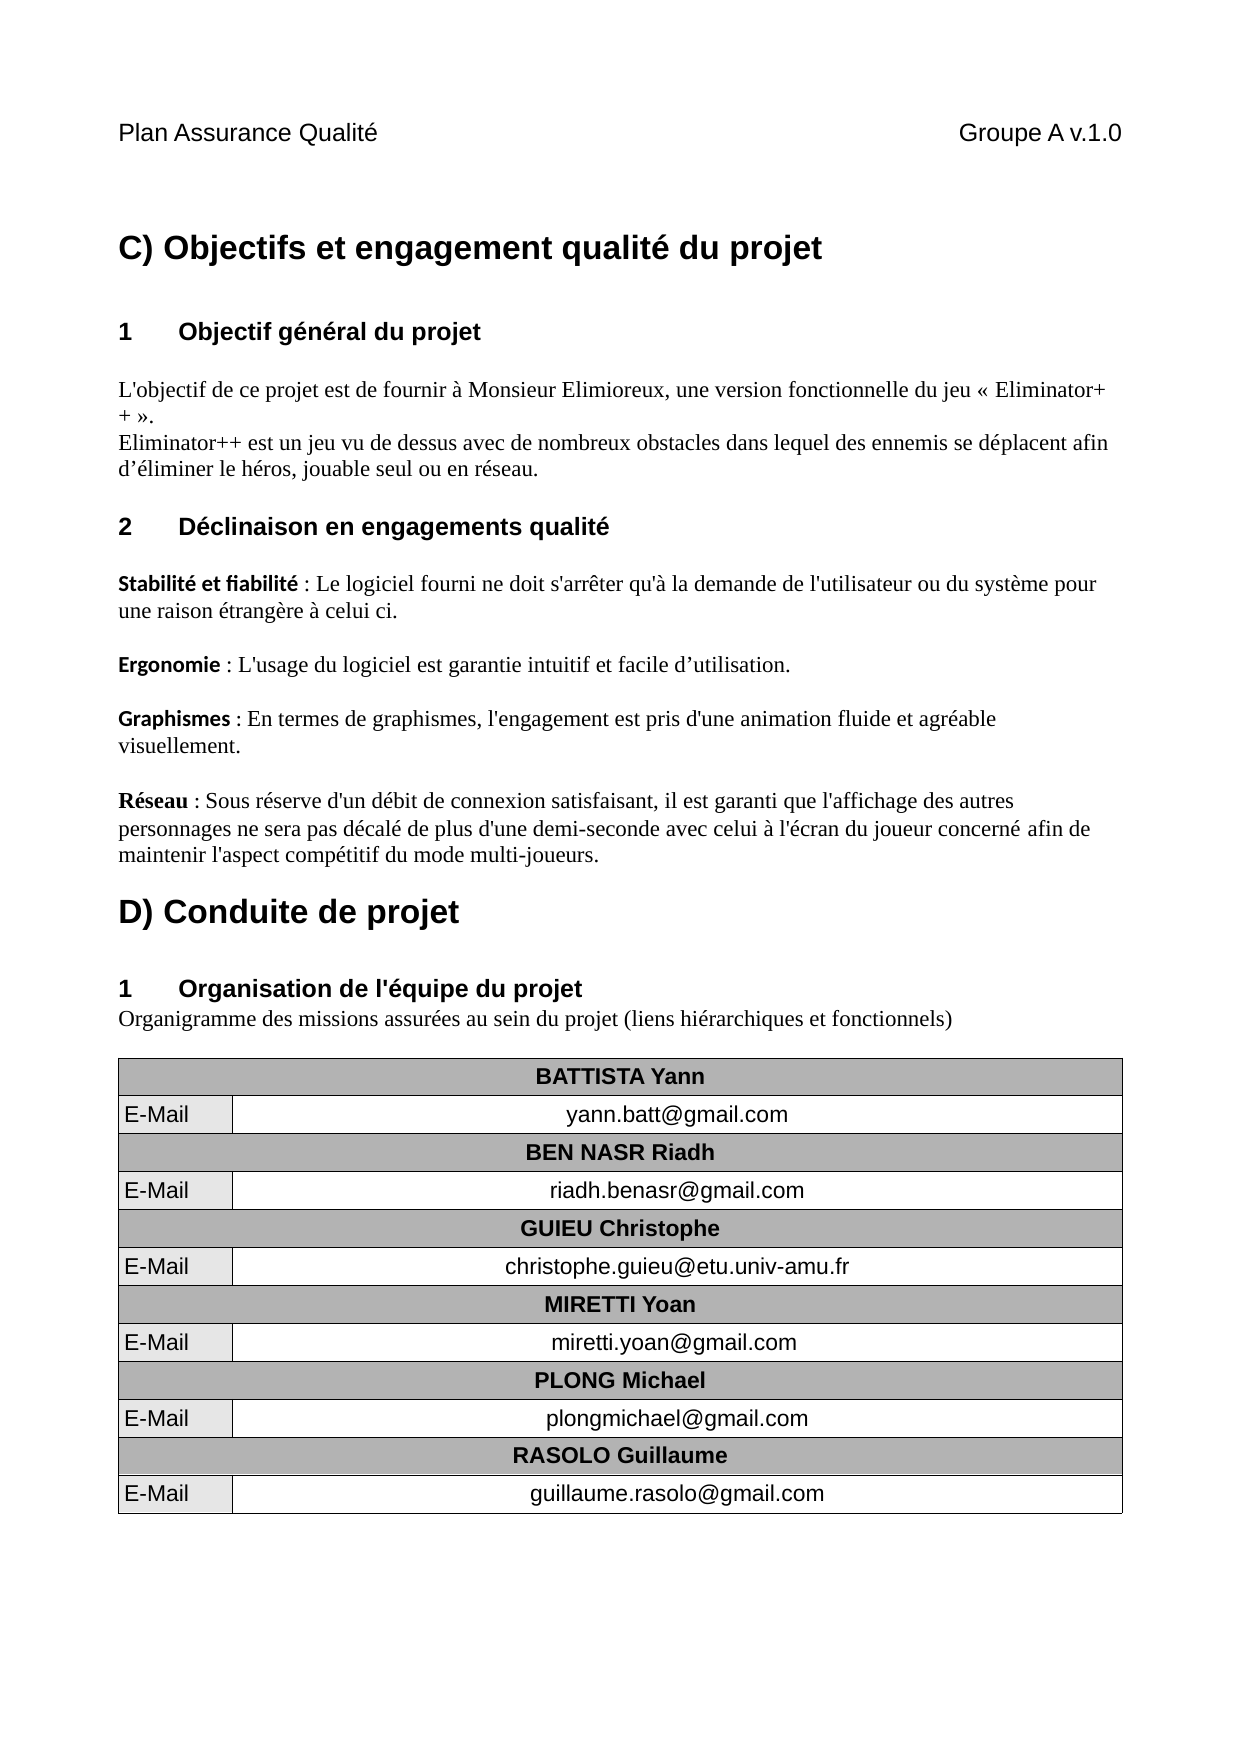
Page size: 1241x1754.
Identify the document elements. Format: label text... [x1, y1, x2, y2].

table_cell E-Mail [119, 1096, 232, 1133]
table_header BATTISTA Yann [119, 1059, 1122, 1095]
table_cell miretti.yoan@gmail.com [233, 1324, 1122, 1361]
table_cell guillaume.rasolo@gmail.com [233, 1476, 1122, 1512]
text L'objectif de ce projet est de fournir à Monsieur Elimioreux, une version fonctionnelle du jeu « Eliminator++ ». [118, 376, 1122, 429]
table_cell GUIEU Christophe [119, 1210, 1122, 1247]
text Eliminator++ est un jeu vu de dessus avec de nombreux obstacles dans lequel des ennemis se déplacent afin d’éliminer le héros, jouable seul ou en réseau. [118, 429, 1122, 481]
text Ergonomie : L'usage du logiciel est garantie intuitif et facile d’utilisation. [118, 650, 1122, 678]
subtitle Conduite de projet [118, 892, 1122, 931]
table_cell BEN NASR Riadh [119, 1134, 1122, 1171]
subtitle Objectif général du projet [118, 317, 1122, 345]
subtitle Déclinaison en engagements qualité [118, 512, 1122, 541]
table_cell riadh.benasr@gmail.com [233, 1172, 1122, 1209]
table_cell E-Mail [119, 1172, 232, 1209]
text Réseau : Sous réserve d'un débit de connexion satisfaisant, il est garanti que l'affichage des autres personnages ne sera pas décalé de plus d'une demi-seconde avec celui à l'écran du joueur concerné afin de maintenir l'aspect compétitif du mode multi-joueurs. [118, 787, 1122, 867]
table_cell christophe.guieu@etu.univ-amu.fr [233, 1248, 1122, 1285]
text Stabilité et fiabilité : Le logiciel fourni ne doit s'arrêter qu'à la demande de l'utilisateur ou du système pour une raison étrangère à celui ci. [118, 569, 1122, 623]
table_cell plongmichael@gmail.com [233, 1400, 1122, 1437]
text Graphismes : En termes de graphismes, l'engagement est pris d'une animation fluide et agréable visuellement. [118, 704, 1122, 758]
subtitle Organisation de l'équipe du projet [118, 974, 1122, 1003]
table_cell yann.batt@gmail.com [233, 1096, 1122, 1133]
table_cell PLONG Michael [119, 1362, 1122, 1399]
table_cell MIRETTI Yoan [119, 1286, 1122, 1323]
table_cell E-Mail [119, 1324, 232, 1361]
text Organigramme des missions assurées au sein du projet (liens hiérarchiques et fonctionnels) [118, 1005, 1122, 1031]
table_cell E-Mail [119, 1476, 232, 1512]
table_cell E-Mail [119, 1400, 232, 1437]
table_cell E-Mail [119, 1248, 232, 1285]
subtitle Objectifs et engagement qualité du projet [118, 228, 1122, 266]
table_cell RASOLO Guillaume [119, 1438, 1122, 1474]
